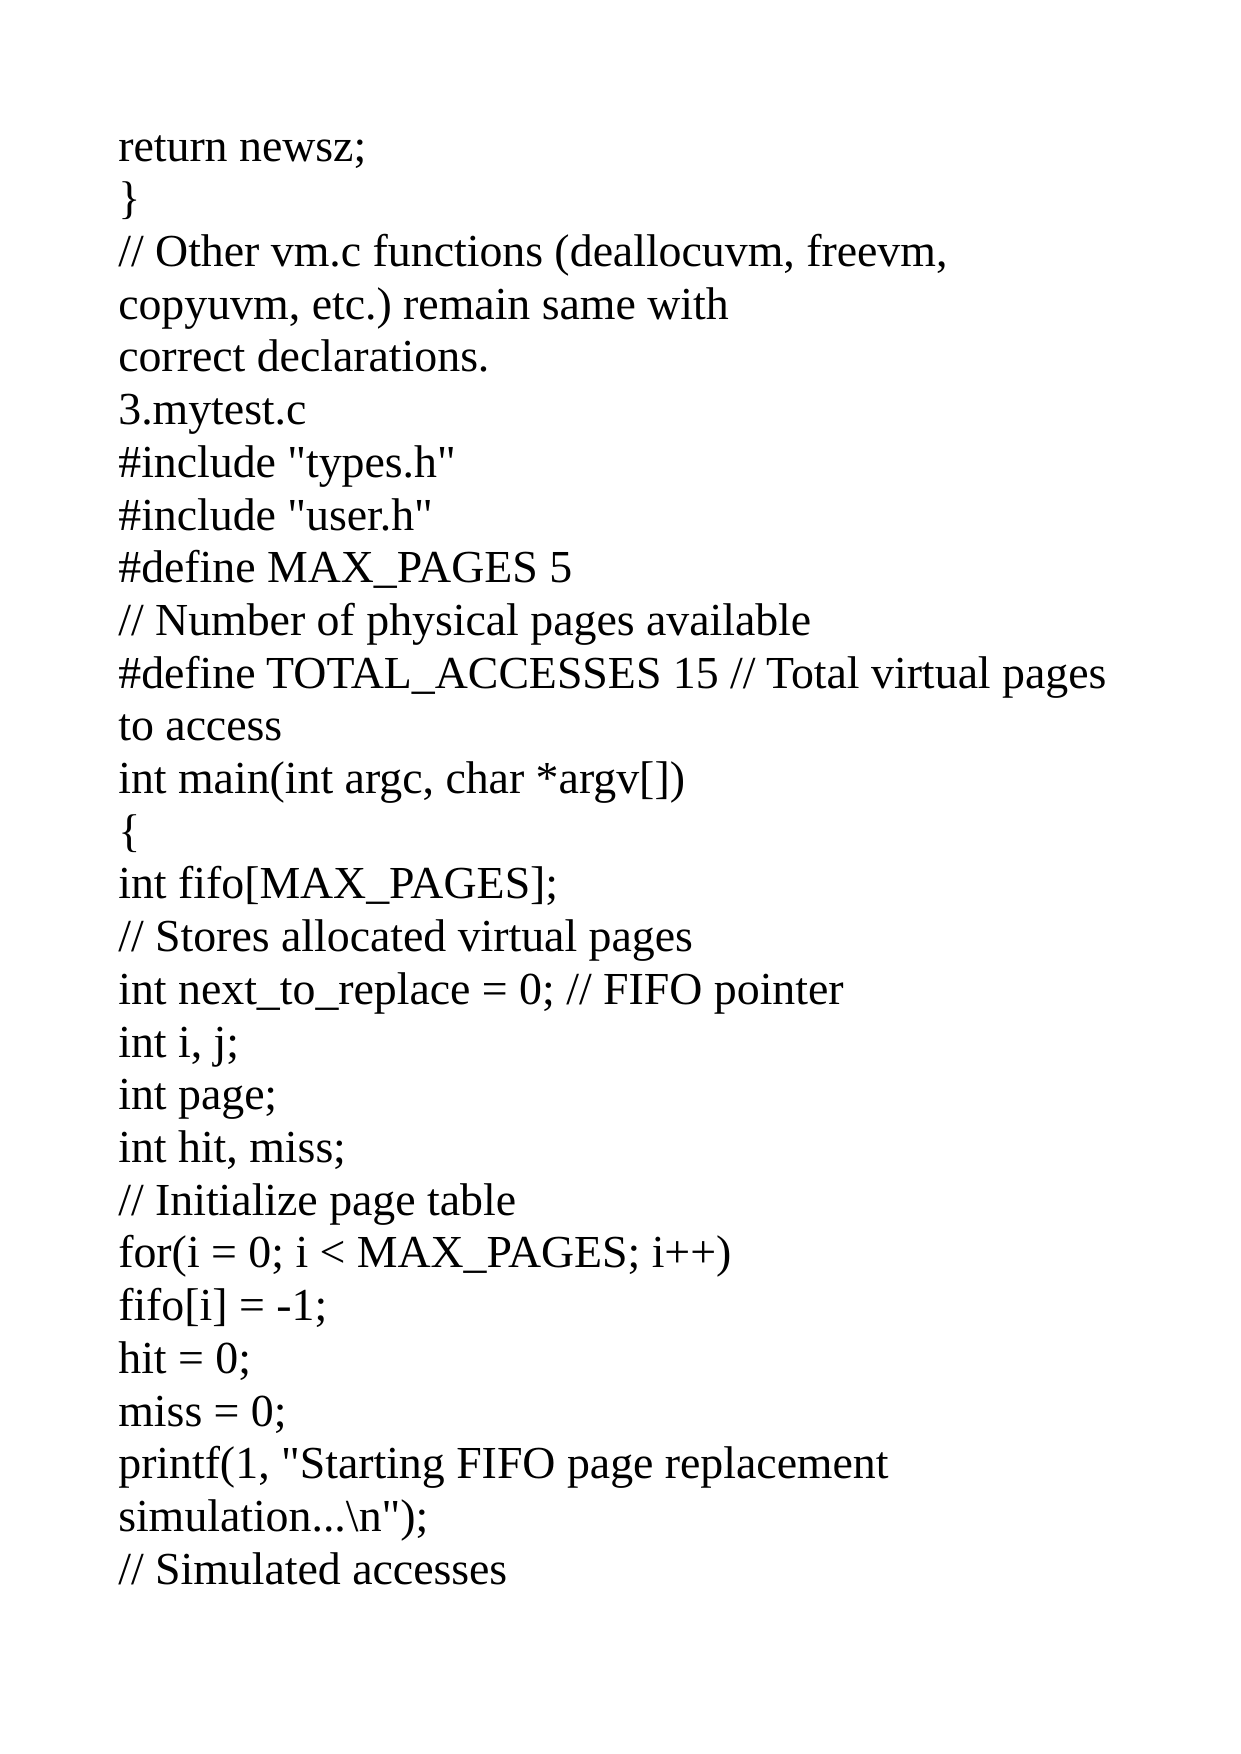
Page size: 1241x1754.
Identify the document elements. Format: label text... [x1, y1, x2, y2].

text // Initialize page table [118, 1172, 1122, 1225]
text int next_to_replace = 0; // FIFO pointer [118, 961, 1122, 1014]
text int page; [118, 1067, 1122, 1119]
text // Number of physical pages available [118, 592, 1122, 645]
text printf(1, "Starting FIFO page replacement simulation...\n"); [118, 1436, 1122, 1541]
text // Other vm.c functions (deallocuvm, freevm, copyuvm, etc.) remain same with [118, 223, 1122, 329]
text } [118, 171, 1122, 223]
text 3.mytest.c [118, 382, 1122, 434]
text int hit, miss; [118, 1119, 1122, 1172]
text miss = 0; [118, 1383, 1122, 1436]
text fifo[i] = -1; [118, 1278, 1122, 1330]
text for(i = 0; i < MAX_PAGES; i++) [118, 1225, 1122, 1278]
text { [118, 803, 1122, 856]
text int main(int argc, char *argv[]) [118, 751, 1122, 803]
text correct declarations. [118, 329, 1122, 382]
text #include "types.h" [118, 434, 1122, 487]
text int i, j; [118, 1014, 1122, 1067]
text return newsz; [118, 118, 1122, 171]
text #include "user.h" [118, 487, 1122, 540]
text hit = 0; [118, 1330, 1122, 1383]
text #define MAX_PAGES 5 [118, 540, 1122, 592]
text // Simulated accesses [118, 1541, 1122, 1594]
text int fifo[MAX_PAGES]; [118, 856, 1122, 909]
text #define TOTAL_ACCESSES 15 // Total virtual pages to access [118, 645, 1122, 751]
text // Stores allocated virtual pages [118, 909, 1122, 961]
